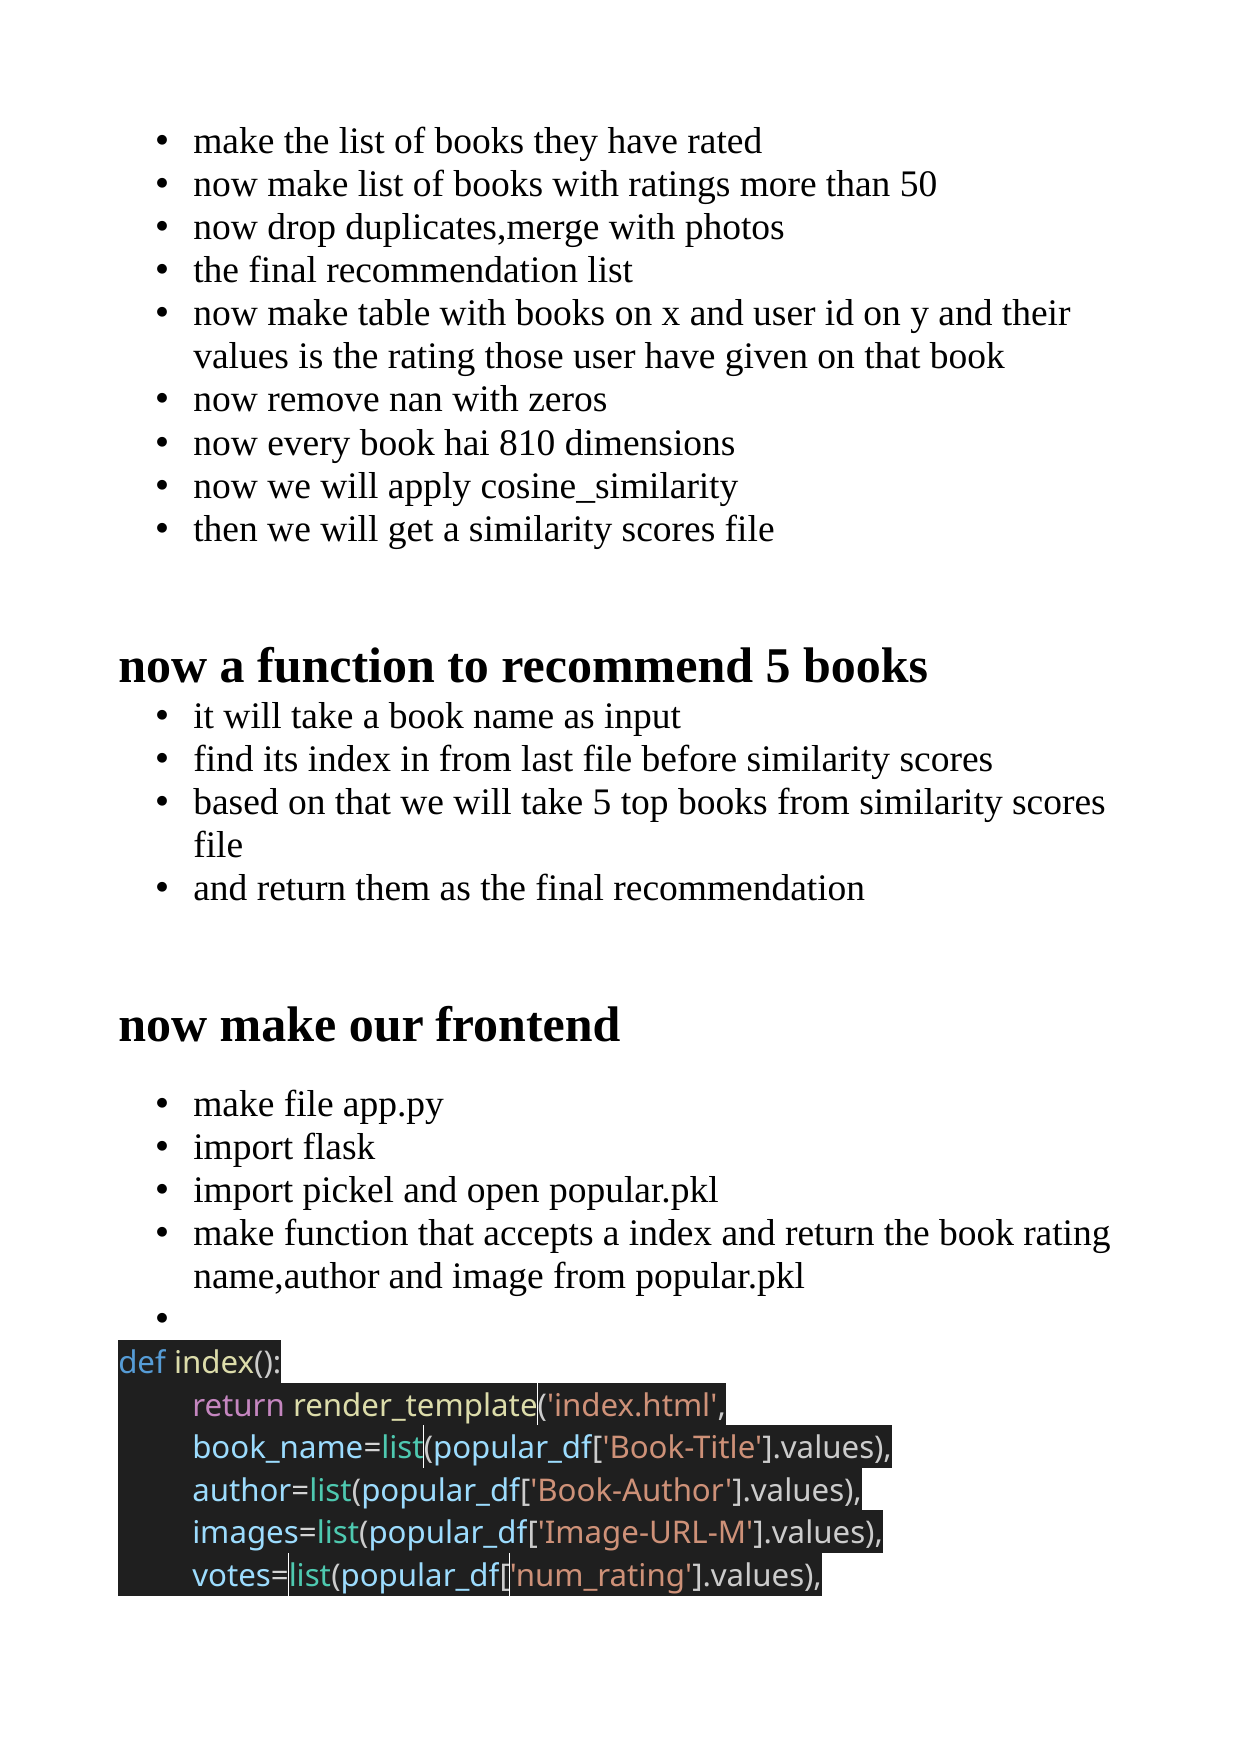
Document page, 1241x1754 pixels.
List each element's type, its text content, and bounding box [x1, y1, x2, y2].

list make file app.py [156, 1081, 1122, 1124]
text now a function to recommend 5 books [118, 636, 1122, 693]
list the final recommendation list [156, 247, 1122, 291]
list make function that accepts a index and return the book rating name,author and image from popular.pkl [156, 1211, 1122, 1297]
text author=list(popular_df['Book-Author'].values), [118, 1468, 1122, 1510]
list now make table with books on x and user id on y and their values is the rating those user have given on that book [156, 291, 1122, 377]
text return render_template('index.html', [118, 1383, 1122, 1425]
list now remove nan with zeros [156, 377, 1122, 420]
list based on that we will take 5 top books from similarity scores file [156, 779, 1122, 866]
list make the list of books they have rated [156, 118, 1122, 161]
text now make our frontend [118, 995, 1122, 1052]
list find its index in from last file before similarity scores [156, 736, 1122, 779]
list it will take a book name as input [156, 693, 1122, 736]
list and return them as the final recommendation [156, 866, 1122, 909]
list import pickel and open popular.pkl [156, 1167, 1122, 1211]
text book_name=list(popular_df['Book-Title'].values), [118, 1425, 1122, 1468]
list now drop duplicates,merge with photos [156, 204, 1122, 247]
text images=list(popular_df['Image-URL-M'].values), [118, 1510, 1122, 1553]
text votes=list(popular_df['num_rating'].values), [118, 1553, 1122, 1596]
list now every book hai 810 dimensions [156, 420, 1122, 463]
list import flask [156, 1124, 1122, 1167]
list now we will apply cosine_similarity [156, 463, 1122, 506]
list now make list of books with ratings more than 50 [156, 161, 1122, 204]
text def index(): [118, 1340, 1122, 1383]
list then we will get a similarity scores file [156, 506, 1122, 549]
